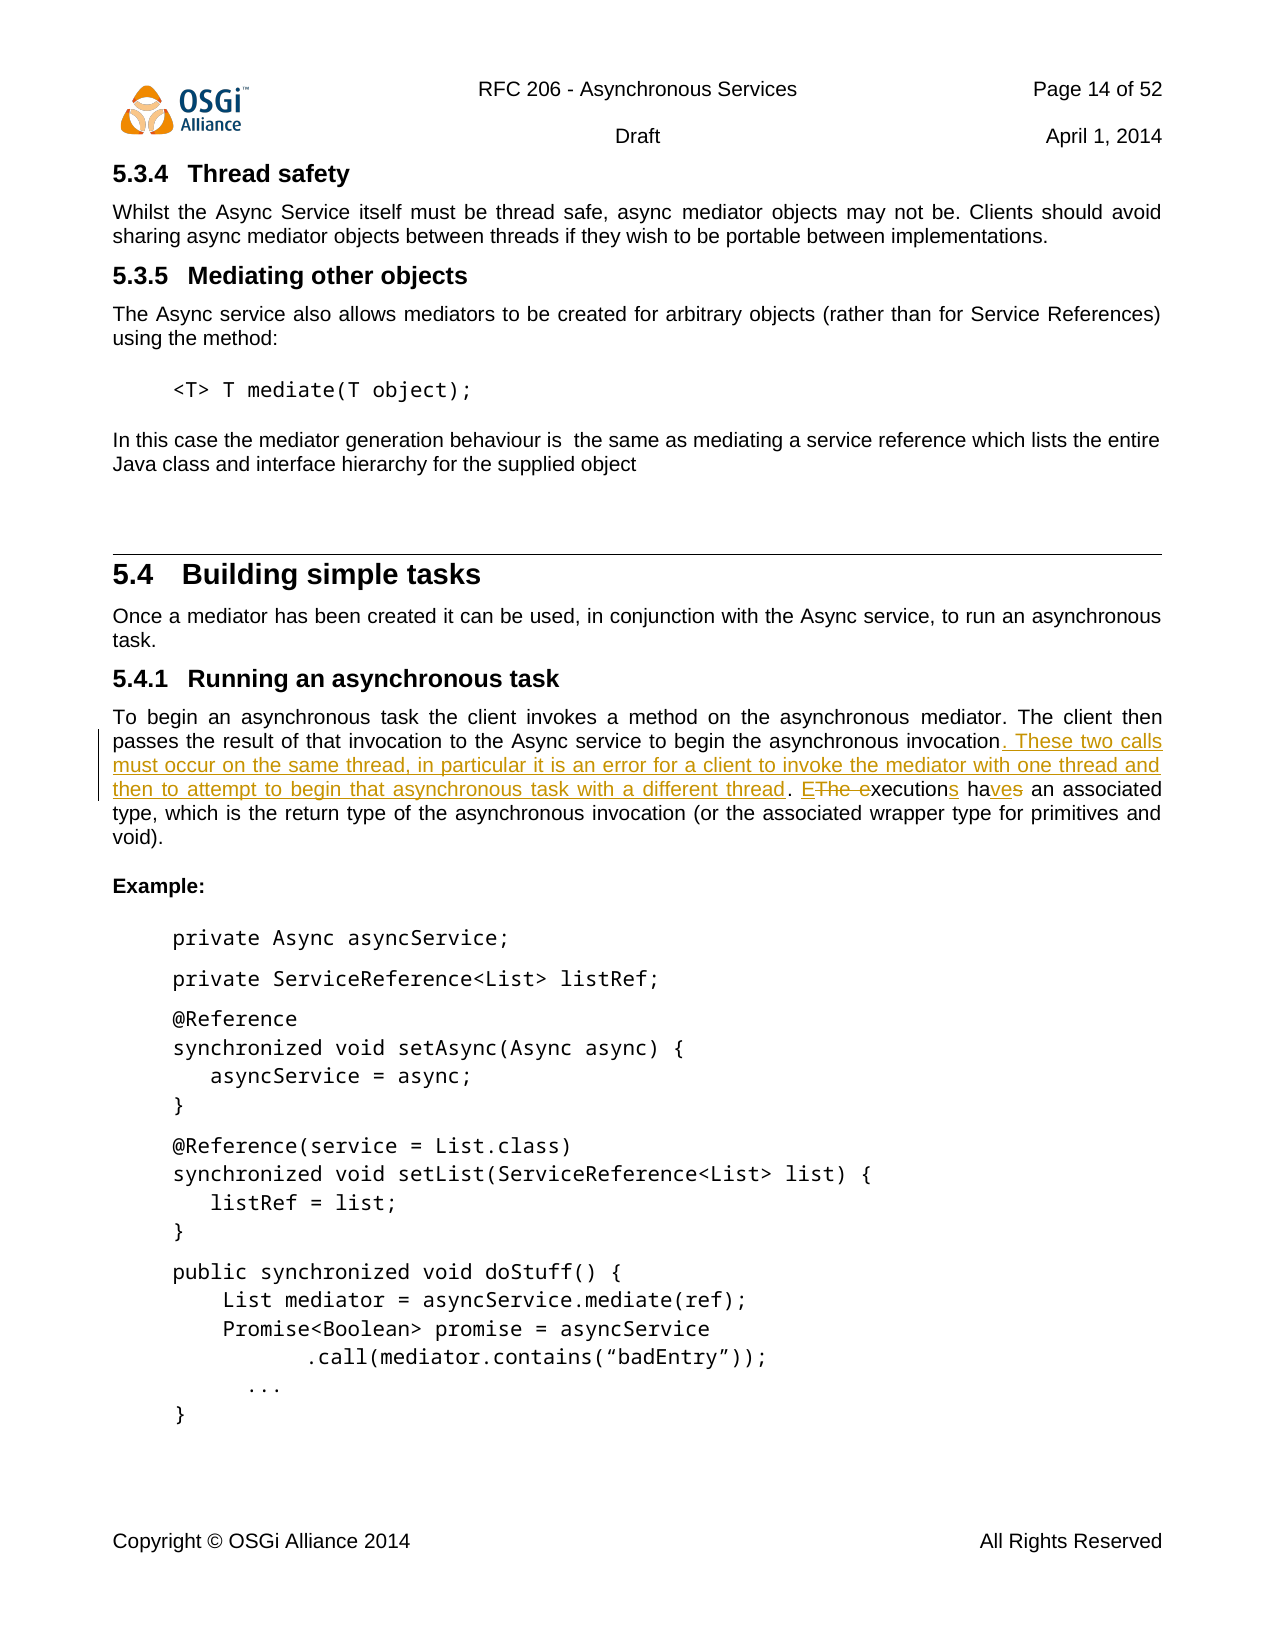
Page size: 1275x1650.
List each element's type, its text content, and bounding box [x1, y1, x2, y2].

text List mediator = asyncService.mediate(ref); [172, 1285, 1162, 1314]
text @Reference(service = List.class) [172, 1131, 1162, 1159]
subtitle Thread safety [112, 159, 1162, 188]
text listRef = list; [172, 1188, 1162, 1216]
text <T> T mediate(T object); [172, 375, 1162, 403]
text .call(mediator.contains(“badEntry”)); [245, 1342, 1162, 1371]
text The Async service also allows mediators to be created for arbitrary objects (rather than for Service References) using the method: [112, 302, 1162, 350]
text } [172, 1090, 1162, 1118]
text To begin an asynchronous task the client invokes a method on the asynchronous mediator. The client then passes the result of that invocation to the Async service to begin the asynchronous invocation. These two calls must occur on the same thread, in particular it is an error for a client to invoke the mediator with one thread and then to attempt to begin that asynchronous task with a different thread. Executions have an associated type, which is the return type of the asynchronous invocation (or the associated wrapper type for primitives and void). [112, 705, 1162, 849]
text ... [245, 1371, 1162, 1399]
text Whilst the Async Service itself must be thread safe, async mediator objects may not be. Clients should avoid sharing async mediator objects between threads if they wish to be portable between implementations. [112, 200, 1162, 248]
text Once a mediator has been created it can be used, in conjunction with the Async service, to run an asynchronous task. [112, 603, 1162, 651]
subtitle Running an asynchronous task [112, 664, 1162, 693]
subtitle Building simple tasks [112, 555, 1162, 591]
text } [172, 1216, 1162, 1244]
text asyncService = async; [172, 1061, 1162, 1090]
text @Reference [172, 1004, 1162, 1033]
text public synchronized void doStuff() { [172, 1257, 1162, 1285]
text } [174, 1399, 1162, 1427]
text private Async asyncService; [172, 923, 1162, 951]
text synchronized void setAsync(Async async) { [172, 1033, 1162, 1061]
text Example: [112, 874, 1162, 898]
subtitle Mediating other objects [112, 261, 1162, 289]
text In this case the mediator generation behaviour is the same as mediating a service reference which lists the entire Java class and interface hierarchy for the supplied object [112, 428, 1162, 476]
text synchronized void setList(ServiceReference<List> list) { [172, 1159, 1162, 1188]
text Promise<Boolean> promise = asyncService [112, 1314, 1162, 1342]
picture [113, 78, 257, 142]
text private ServiceReference<List> listRef; [172, 964, 1162, 992]
